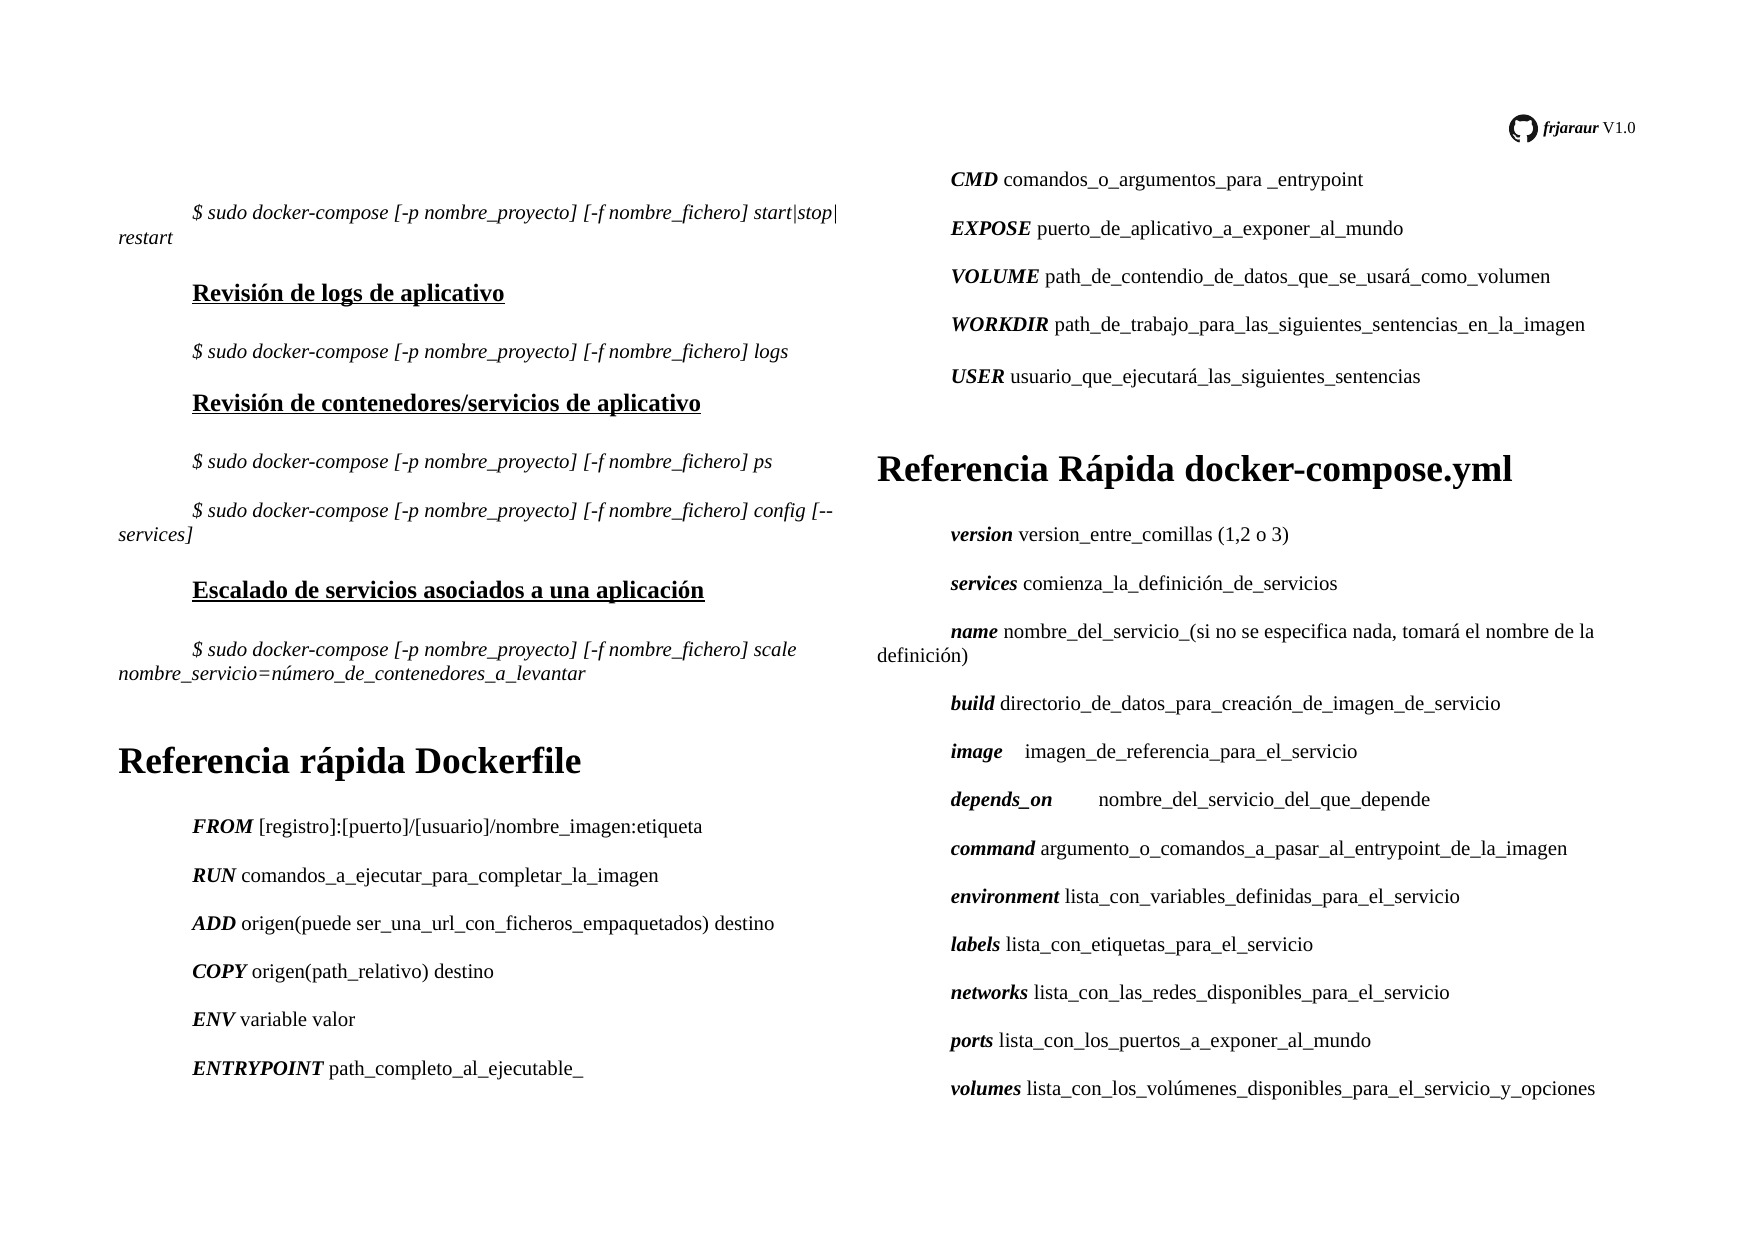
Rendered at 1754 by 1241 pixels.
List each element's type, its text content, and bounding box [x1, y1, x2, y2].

text environment lista_con_variables_definidas_para_el_servicio [877, 883, 1635, 908]
text $ sudo docker-compose [-p nombre_proyecto] [-f nombre_fichero] logs [118, 335, 877, 364]
text build directorio_de_datos_para_creación_de_imagen_de_servicio [877, 691, 1635, 715]
text VOLUME path_de_contendio_de_datos_que_se_usará_como_volumen [877, 263, 1635, 288]
picture [1504, 109, 1543, 148]
text WORKDIR path_de_trabajo_para_las_siguientes_sentencias_en_la_imagen [877, 312, 1635, 336]
text depends_on nombre_del_servicio_del_que_depende [877, 787, 1635, 811]
text image imagen_de_referencia_para_el_servicio [877, 739, 1635, 763]
text CMD comandos_o_argumentos_para _entrypoint [877, 167, 1635, 191]
text version version_entre_comillas (1,2 o 3) [877, 518, 1635, 547]
text services comienza_la_definición_de_servicios [877, 571, 1635, 595]
text FROM [registro]:[puerto]/[usuario]/nombre_imagen:etiqueta [118, 810, 877, 839]
text RUN comandos_a_ejecutar_para_completar_la_imagen [118, 863, 877, 887]
text labels lista_con_etiquetas_para_el_servicio [877, 932, 1635, 956]
text $ sudo docker-compose [-p nombre_proyecto] [-f nombre_fichero] start|stop|restart [118, 196, 877, 249]
text volumes lista_con_los_volúmenes_disponibles_para_el_servicio_y_opciones [877, 1076, 1635, 1100]
text ENTRYPOINT path_completo_al_ejecutable_ [118, 1055, 877, 1079]
text Referencia rápida Dockerfile [118, 738, 877, 781]
text COPY origen(path_relativo) destino [118, 959, 877, 983]
text ports lista_con_los_puertos_a_exponer_al_mundo [877, 1028, 1635, 1052]
text Revisión de contenedores/servicios de aplicativo [118, 388, 877, 417]
text ADD origen(puede ser_una_url_con_ficheros_empaquetados) destino [118, 911, 877, 935]
text ENV variable valor [118, 1007, 877, 1031]
text networks lista_con_las_redes_disponibles_para_el_servicio [877, 980, 1635, 1004]
text Revisión de logs de aplicativo [118, 278, 877, 306]
text $ sudo docker-compose [-p nombre_proyecto] [-f nombre_fichero] scale nombre_servicio=número_de_contenedores_a_levantar [118, 633, 877, 685]
text Referencia Rápida docker-compose.yml [877, 446, 1635, 489]
text name nombre_del_servicio_(si no se especifica nada, tomará el nombre de la definición) [877, 619, 1635, 667]
text command argumento_o_comandos_a_pasar_al_entrypoint_de_la_imagen [877, 835, 1635, 859]
text $ sudo docker-compose [-p nombre_proyecto] [-f nombre_fichero] config [--services] [118, 498, 877, 546]
text Escalado de servicios asociados a una aplicación [118, 575, 877, 604]
text USER usuario_que_ejecutará_las_siguientes_sentencias [877, 364, 1635, 388]
text $ sudo docker-compose [-p nombre_proyecto] [-f nombre_fichero] ps [118, 445, 877, 474]
text EXPOSE puerto_de_aplicativo_a_exponer_al_mundo [877, 215, 1635, 239]
